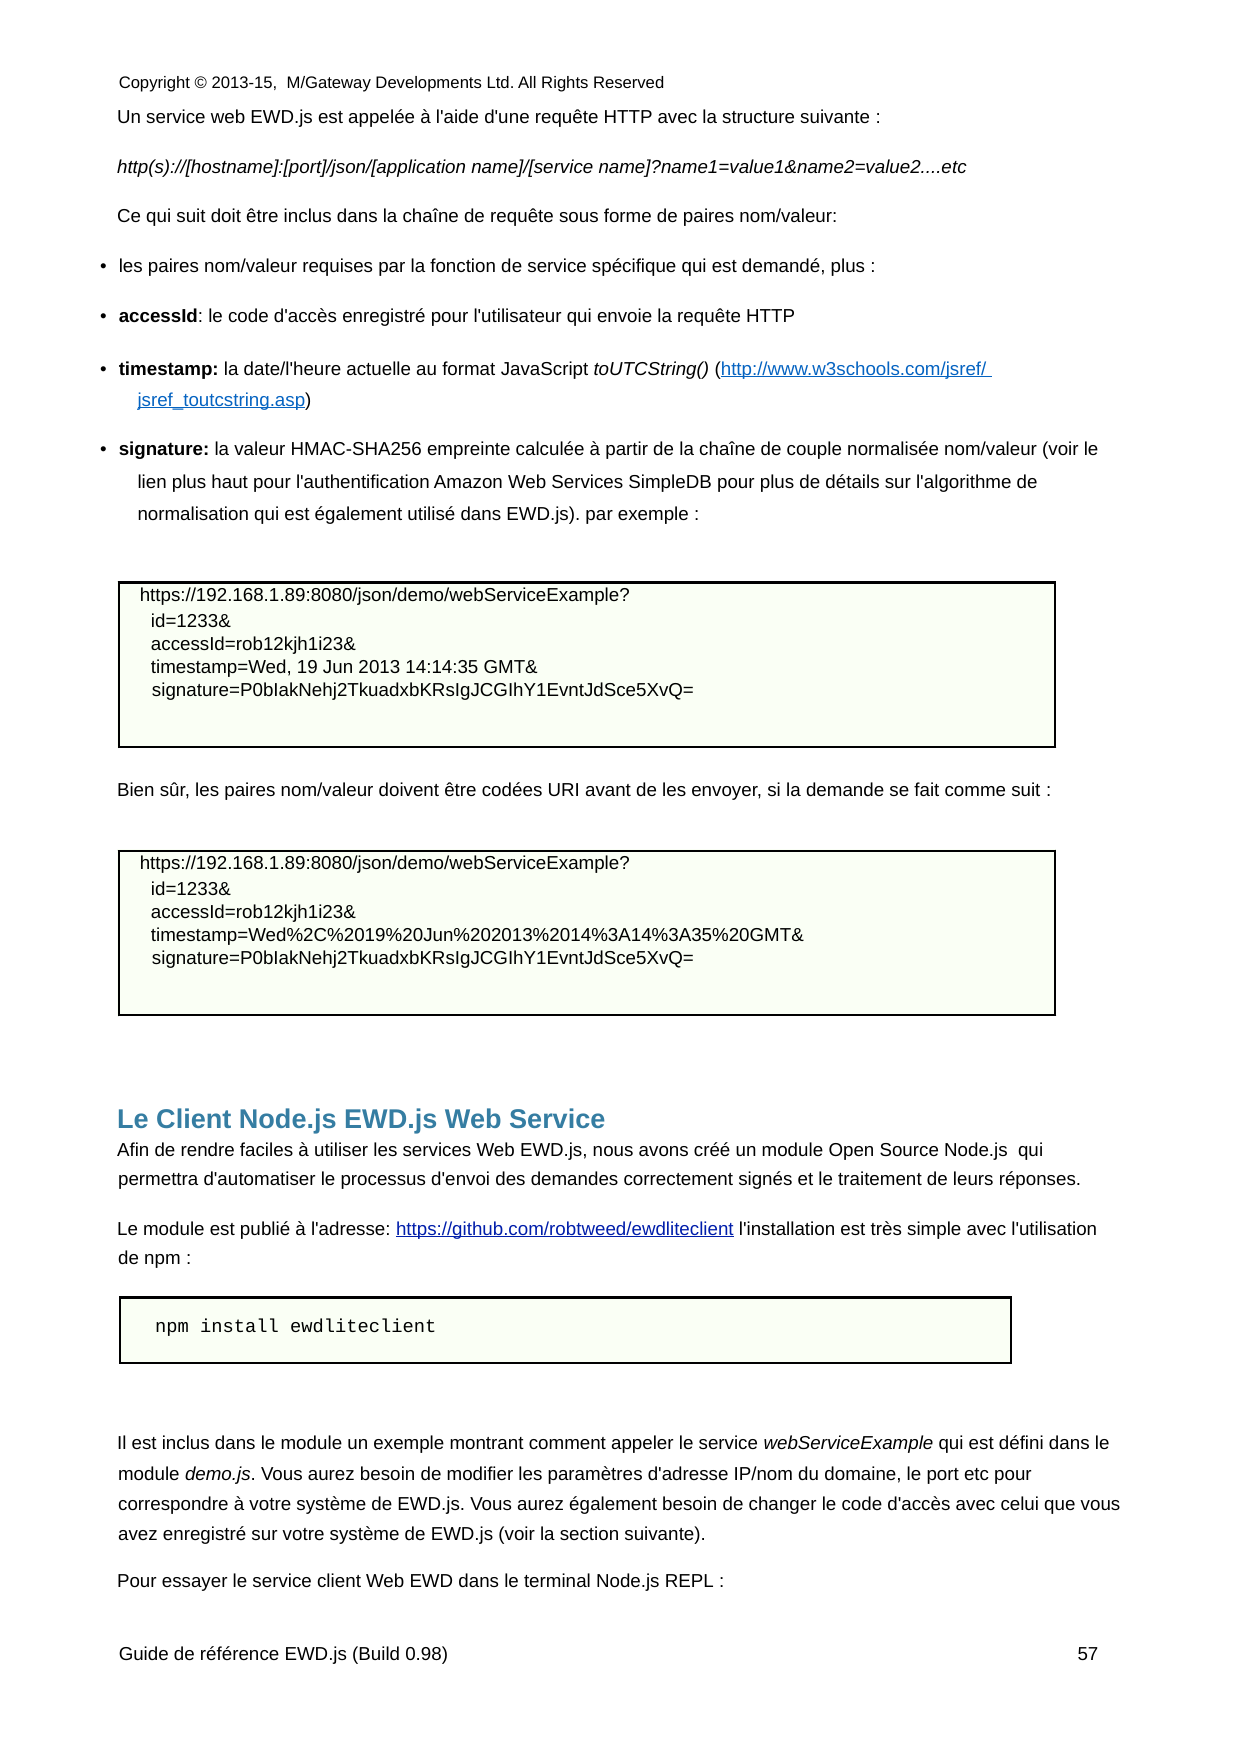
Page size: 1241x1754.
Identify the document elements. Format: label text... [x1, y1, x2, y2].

text timestamp=Wed%2C%2019%20Jun%202013%2014%3A14%3A35%20GMT& signature=P0bIakNehj2TkuadxbKRsIgJCGIhY1EvntJdSce5XvQ= [120, 922, 1054, 969]
list accessId: le code d'accès enregistré pour l'utilisateur qui envoie la requête HTTP [118, 305, 1126, 327]
text accessId=rob12kjh1i23& [120, 899, 1054, 922]
list signature: la valeur HMAC-SHA256 empreinte calculée à partir de la chaîne de couple normalisée nom/valeur (voir le lien plus haut pour l'authentification Amazon Web Services SimpleDB pour plus de détails sur l'algorithme de normalisation qui est également utilisé dans EWD.js). par exemple : [100, 438, 1126, 525]
text Bien sûr, les paires nom/valeur doivent être codées URI avant de les envoyer, si la demande se fait comme suit : [117, 779, 1122, 800]
list timestamp: la date/l'heure actuelle au format JavaScript toUTCString() (http://www.w3schools.com/jsref/ jsref_toutcstring.asp) [100, 357, 1126, 410]
text http(s)://[hostname]:[port]/json/[application name]/[service name]?name1=value1&name2=value2....etc [117, 156, 1122, 177]
text Pour essayer le service client Web EWD dans le terminal Node.js REPL : [117, 1570, 1122, 1592]
text Ce qui suit doit être inclus dans la chaîne de requête sous forme de paires nom/valeur: [117, 205, 1122, 227]
text Afin de rendre faciles à utiliser les services Web EWD.js, nous avons créé un module Open Source Node.js qui permettra d'automatiser le processus d'envoi des demandes correctement signés et le traitement de leurs réponses. [117, 1138, 1122, 1189]
text accessId=rob12kjh1i23& [120, 631, 1054, 654]
text npm install ewdliteclient [121, 1315, 1010, 1362]
text https://192.168.1.89:8080/json/demo/webServiceExample? [120, 584, 1054, 605]
text https://192.168.1.89:8080/json/demo/webServiceExample? [120, 852, 1054, 873]
text id=1233& [120, 876, 1054, 899]
text Un service web EWD.js est appelée à l'aide d'une requête HTTP avec la structure suivante : [117, 106, 1122, 128]
list les paires nom/valeur requises par la fonction de service spécifique qui est demandé, plus : [118, 255, 1122, 277]
text Le module est publié à l'adresse: https://github.com/robtweed/ewdliteclient l'installation est très simple avec l'utilisation de npm : [117, 1217, 1122, 1268]
text Il est inclus dans le module un exemple montrant comment appeler le service webServiceExample qui est défini dans le module demo.js. Vous aurez besoin de modifier les paramètres d'adresse IP/nom du domaine, le port etc pour correspondre à votre système de EWD.js. Vous aurez également besoin de changer le code d'accès avec celui que vous avez enregistré sur votre système de EWD.js (voir la section suivante). [117, 1432, 1122, 1544]
text timestamp=Wed, 19 Jun 2013 14:14:35 GMT& signature=P0bIakNehj2TkuadxbKRsIgJCGIhY1EvntJdSce5XvQ= [120, 654, 1054, 701]
text id=1233& [120, 607, 1054, 631]
subtitle Le Client Node.js EWD.js Web Service [117, 1103, 1126, 1134]
